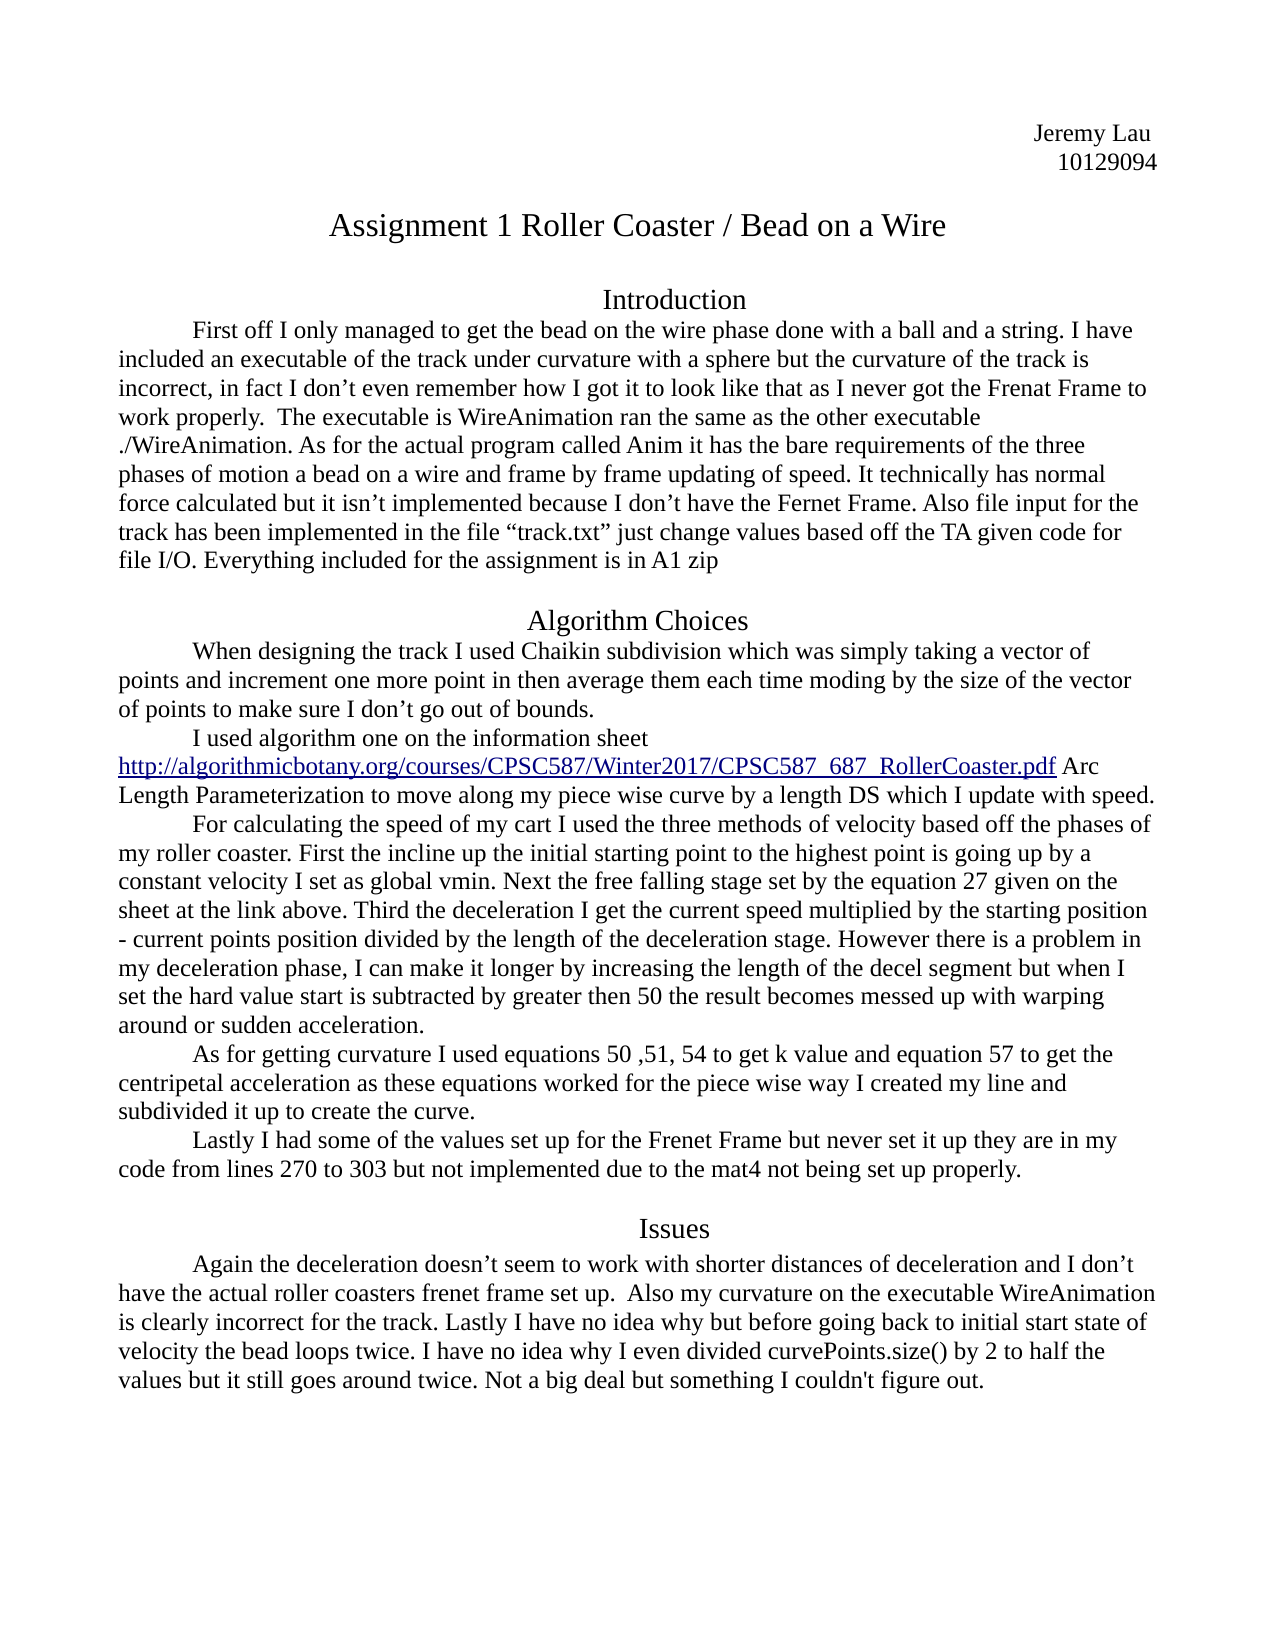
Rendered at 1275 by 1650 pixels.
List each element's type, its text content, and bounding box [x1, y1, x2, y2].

text Algorithm Choices [118, 603, 1157, 636]
text Assignment 1 Roller Coaster / Bead on a Wire [118, 205, 1157, 243]
text Issues [118, 1211, 1157, 1245]
text I used algorithm one on the information sheet http://algorithmicbotany.org/courses/CPSC587/Winter2017/CPSC587_687_RollerCoaster.pdf Arc Length Parameterization to move along my piece wise curve by a length DS which I update with speed. [118, 723, 1157, 809]
text When designing the track I used Chaikin subdivision which was simply taking a vector of points and increment one more point in then average them each time moding by the size of the vector of points to make sure I don’t go out of bounds. [118, 636, 1157, 723]
text For calculating the speed of my cart I used the three methods of velocity based off the phases of my roller coaster. First the incline up the initial starting point to the highest point is going up by a constant velocity I set as global vmin. Next the free falling stage set by the equation 27 given on the sheet at the link above. Third the deceleration I get the current speed multiplied by the starting position - current points position divided by the length of the deceleration stage. However there is a problem in my deceleration phase, I can make it longer by increasing the length of the decel segment but when I set the hard value start is subtracted by greater then 50 the result becomes messed up with warping around or sudden acceleration. [118, 809, 1157, 1039]
text As for getting curvature I used equations 50 ,51, 54 to get k value and equation 57 to get the centripetal acceleration as these equations worked for the piece wise way I created my line and subdivided it up to create the curve. [118, 1039, 1157, 1125]
text First off I only managed to get the bead on the wire phase done with a ball and a string. I have included an executable of the track under curvature with a sphere but the curvature of the track is incorrect, in fact I don’t even remember how I got it to look like that as I never got the Frenat Frame to work properly. The executable is WireAnimation ran the same as the other executable ./WireAnimation. As for the actual program called Anim it has the bare requirements of the three phases of motion a bead on a wire and frame by frame updating of speed. It technically has normal force calculated but it isn’t implemented because I don’t have the Fernet Frame. Also file input for the track has been implemented in the file “track.txt” just change values based off the TA given code for file I/O. Everything included for the assignment is in A1 zip [118, 315, 1157, 574]
text Again the deceleration doesn’t seem to work with shorter distances of deceleration and I don’t have the actual roller coasters frenet frame set up. Also my curvature on the executable WireAnimation is clearly incorrect for the track. Lastly I have no idea why but before going back to initial start state of velocity the bead loops twice. I have no idea why I even divided curvePoints.size() by 2 to half the values but it still goes around twice. Not a big deal but something I couldn't figure out. [118, 1245, 1157, 1393]
text Introduction [118, 282, 1157, 315]
text Lastly I had some of the values set up for the Frenet Frame but never set it up they are in my code from lines 270 to 303 but not implemented due to the mat4 not being set up properly. [118, 1125, 1157, 1183]
